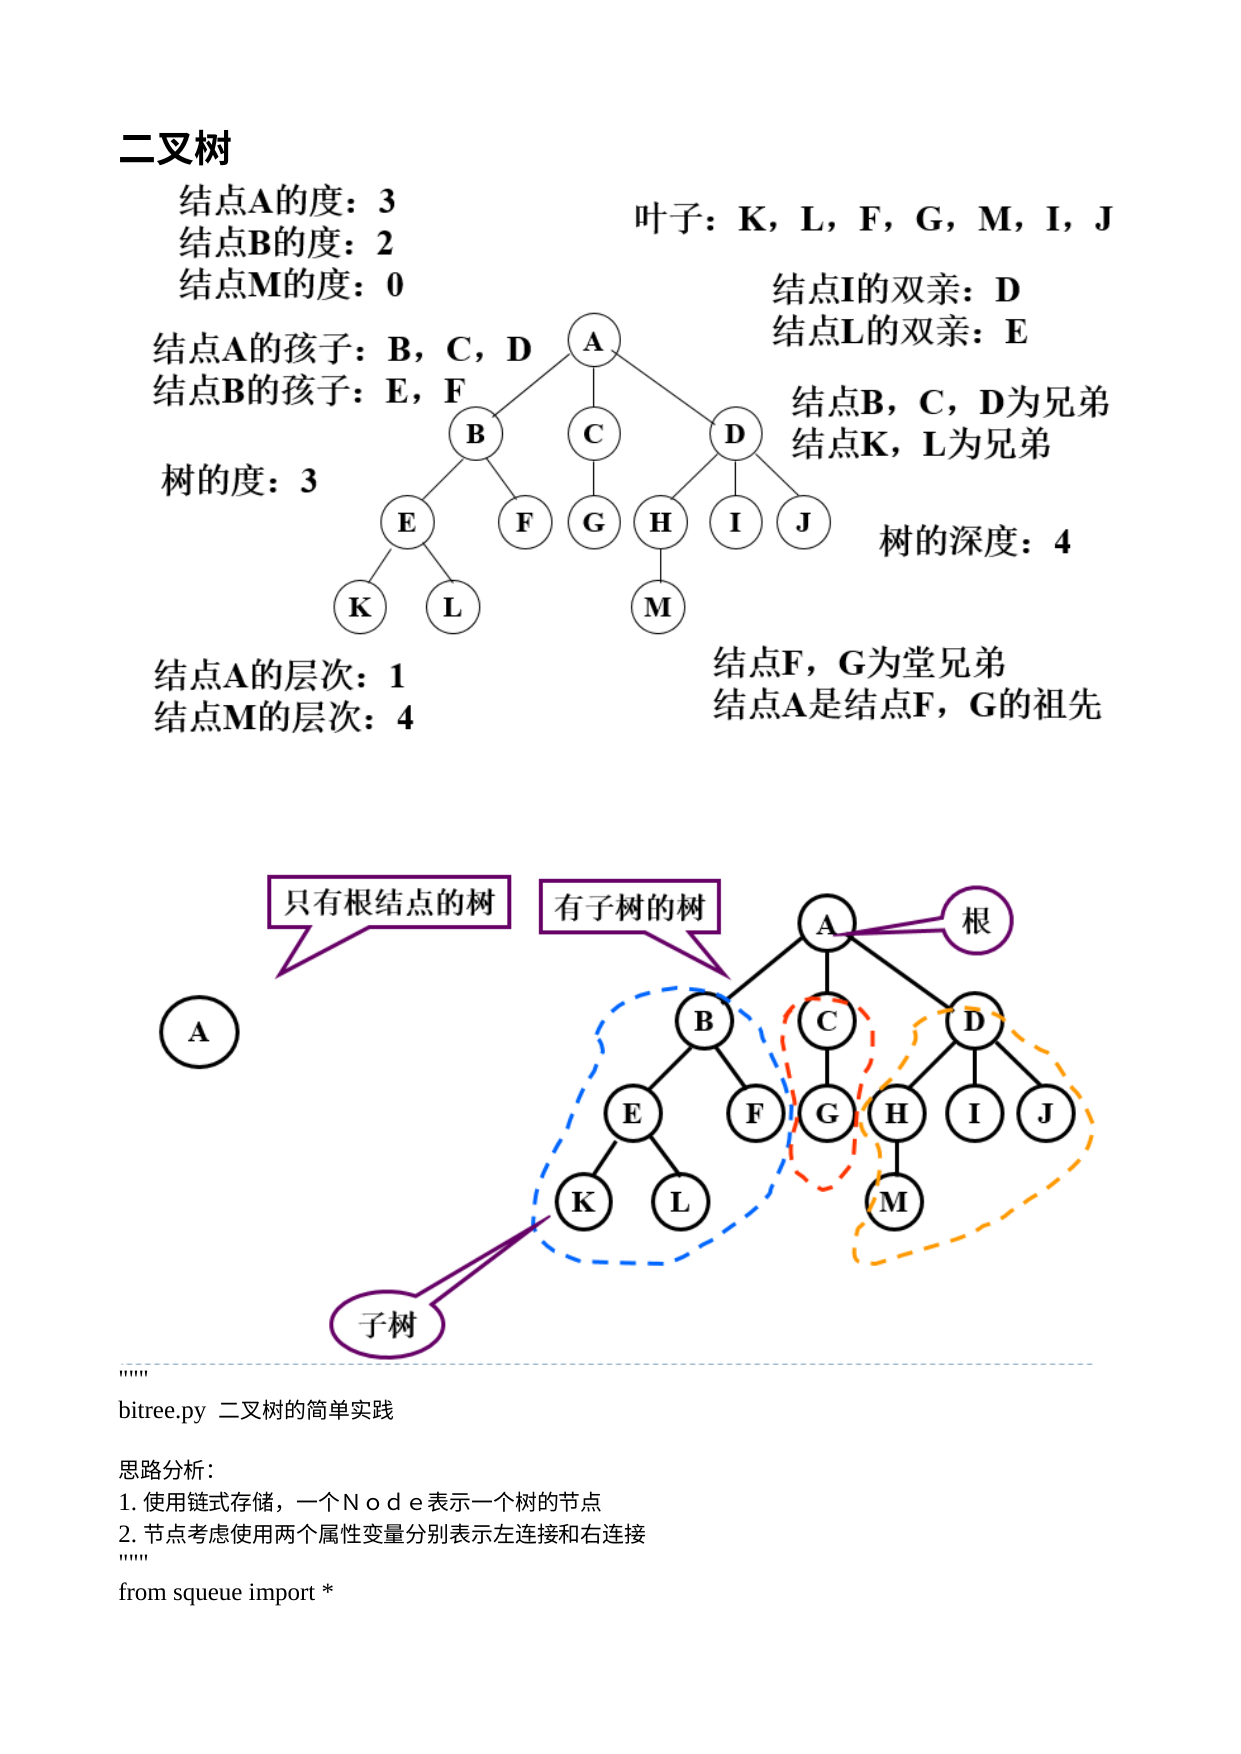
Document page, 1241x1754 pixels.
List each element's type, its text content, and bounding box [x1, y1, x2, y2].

text """ [118, 1548, 1122, 1577]
text from squeue import * [118, 1577, 1122, 1606]
picture [121, 180, 1126, 747]
text 思路分析： [118, 1453, 1122, 1485]
picture [121, 780, 1126, 1365]
text 2. 节点考虑使用两个属性变量分别表示左连接和右连接 [118, 1517, 1122, 1548]
text """ [118, 798, 1122, 1393]
subtitle 二叉树 [118, 118, 1122, 173]
text 1. 使用链式存储，一个Ｎｏｄｅ表示一个树的节点 [118, 1485, 1122, 1517]
text bitree.py 二叉树的简单实践 [118, 1393, 1122, 1425]
